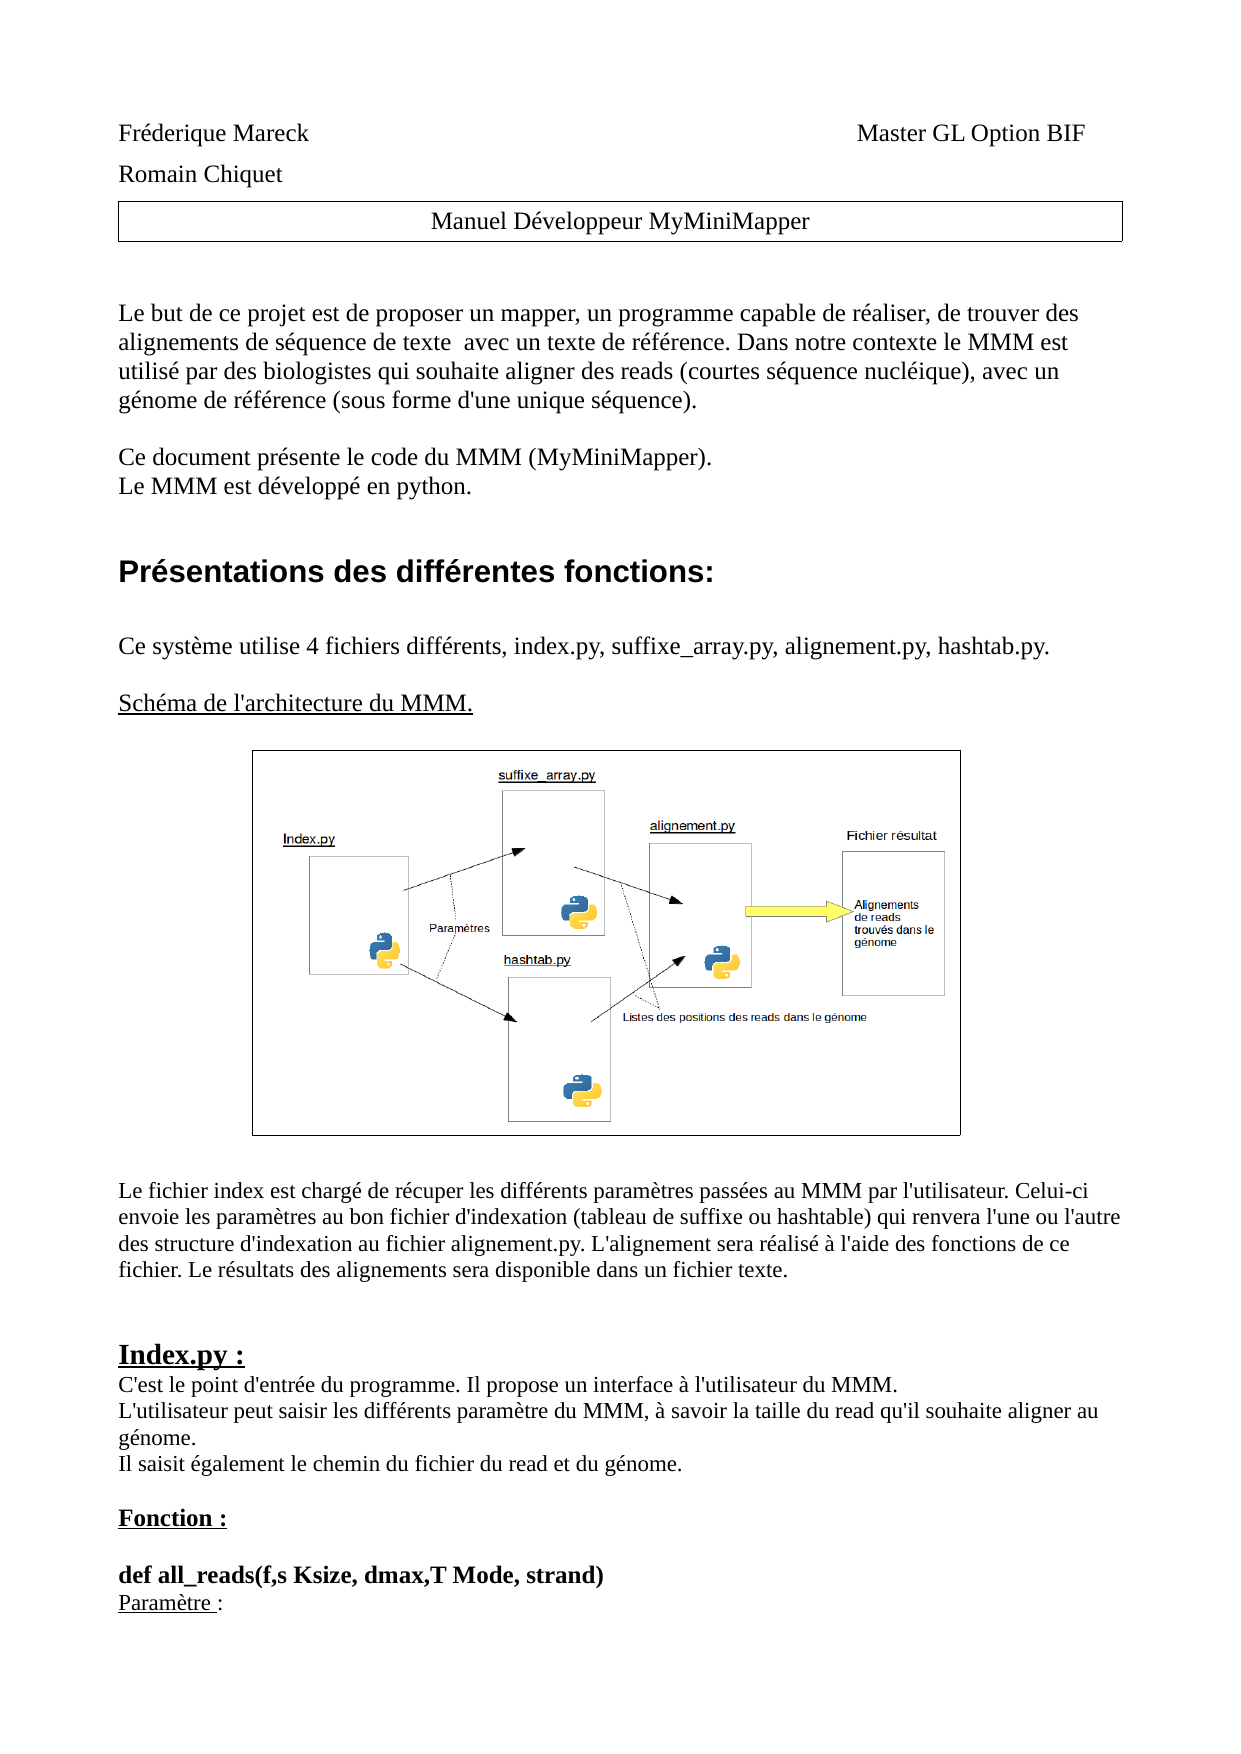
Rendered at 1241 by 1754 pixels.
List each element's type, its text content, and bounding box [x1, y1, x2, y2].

text Ce document présente le code du MMM (MyMiniMapper). [118, 442, 1122, 471]
text C'est le point d'entrée du programme. Il propose un interface à l'utilisateur du MMM. [118, 1371, 1122, 1397]
text Le but de ce projet est de proposer un mapper, un programme capable de réaliser, de trouver des alignements de séquence de texte avec un texte de référence. Dans notre contexte le MMM est utilisé par des biologistes qui souhaite aligner des reads (courtes séquence nucléique), avec un génome de référence (sous forme d'une unique séquence). [118, 298, 1122, 413]
text Fonction : [118, 1503, 1122, 1532]
text Ce système utilise 4 fichiers différents, index.py, suffixe_array.py, alignement.py, hashtab.py. [118, 631, 1122, 659]
picture [254, 752, 958, 1132]
text Paramètre : [118, 1589, 1122, 1615]
text Schéma de l'architecture du MMM. [118, 688, 1122, 717]
text Fréderique Mareck Master GL Option BIF [118, 118, 1122, 147]
text Il saisit également le chemin du fichier du read et du génome. [118, 1450, 1122, 1476]
text Le MMM est développé en python. [118, 471, 1122, 500]
text L'utilisateur peut saisir les différents paramètre du MMM, à savoir la taille du read qu'il souhaite aligner au génome. [118, 1397, 1122, 1450]
text Index.py : [118, 1337, 1122, 1371]
text Le fichier index est chargé de récuper les différents paramètres passées au MMM par l'utilisateur. Celui-ci envoie les paramètres au bon fichier d'indexation (tableau de suffixe ou hashtable) qui renvera l'une ou l'autre des structure d'indexation au fichier alignement.py. L'alignement sera réalisé à l'aide des fonctions de ce fichier. Le résultats des alignements sera disponible dans un fichier texte. [118, 1177, 1122, 1282]
text Romain Chiquet [118, 159, 1122, 188]
table_header Manuel Développeur MyMiniMapper [119, 202, 1122, 241]
subtitle Présentations des différentes fonctions: [118, 553, 1122, 589]
text def all_reads(f,s Ksize, dmax,T Mode, strand) [118, 1560, 1122, 1589]
